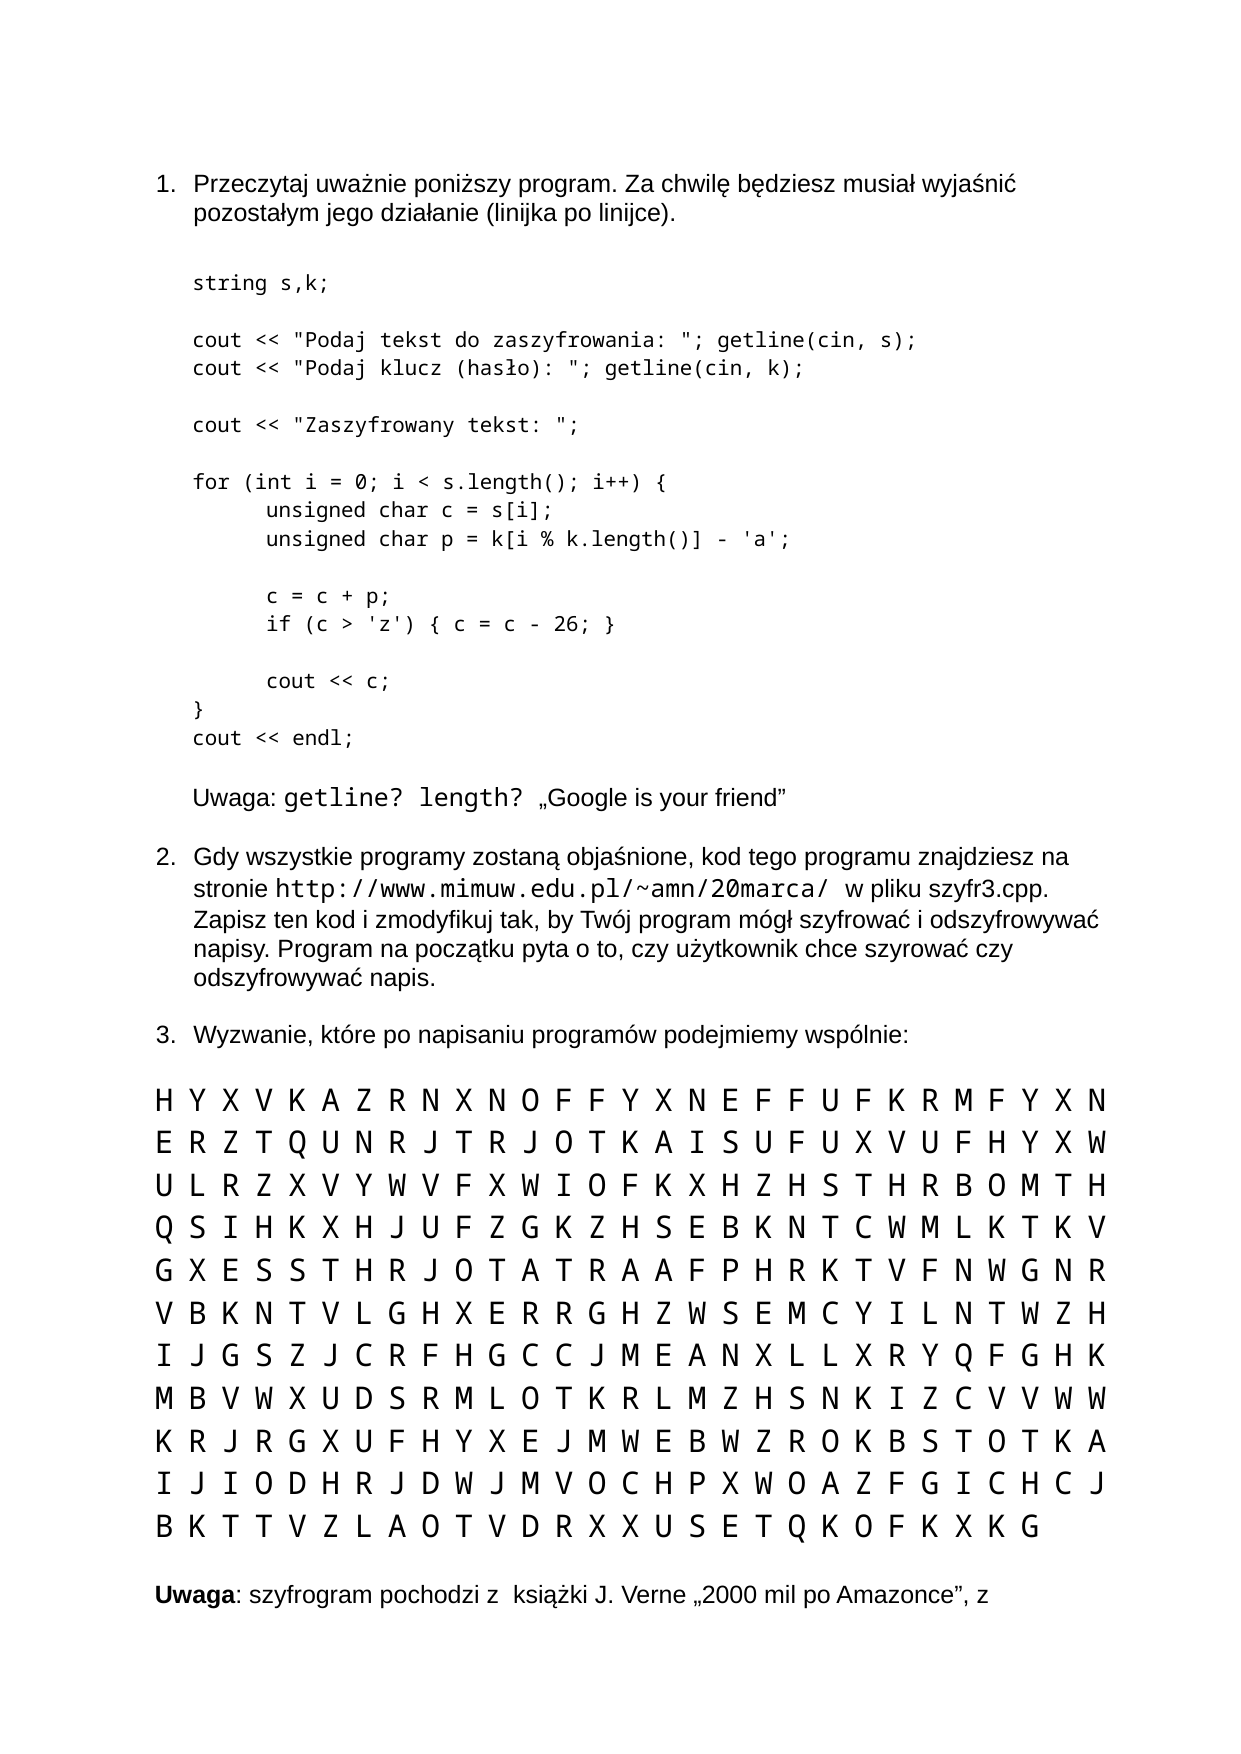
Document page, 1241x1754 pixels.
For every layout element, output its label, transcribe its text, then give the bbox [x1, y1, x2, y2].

text } [118, 694, 1122, 723]
text gxessthrjotatraafphrktvfnwgnr [154, 1248, 1122, 1291]
text cout << "Podaj tekst do zaszyfrowania: "; getline(cin, s); [118, 325, 1122, 353]
text erztqunrjtrjotkaisufuxvufhyxw [154, 1120, 1122, 1163]
list Gdy wszystkie programy zostaną objaśnione, kod tego programu znajdziesz na stronie http://www.mimuw.edu.pl/~amn/20marca/ w pliku szyfr3.cpp. Zapisz ten kod i zmodyfikuj tak, by Twój program mógł szyfrować i odszyfrowywać napisy. Program na początku pyta o to, czy użytkownik chce szyrować czy odszyfrowywać napis. [156, 842, 1122, 1020]
text for (int i = 0; i < s.length(); i++) { [118, 467, 1122, 496]
text string s,k; [118, 268, 1122, 296]
list Przeczytaj uważnie poniższy program. Za chwilę będziesz musiał wyjaśnić pozostałym jego działanie (linijka po linijce). [156, 169, 1122, 256]
text c = c + p; [118, 581, 1122, 609]
text vbkntvlghxerrghzwsemcyilntwzh [154, 1291, 1122, 1333]
text bkttvzlaotvdrxxusetqkofkxkg [154, 1504, 1122, 1546]
text ulrzxvywvfxwiofkxhzhsthrbomth [154, 1163, 1122, 1206]
text hyxvkazrnxnoffyxneffufkrmfyxn [154, 1078, 1122, 1120]
text unsigned char c = s[i]; [118, 496, 1122, 524]
text cout << endl; [118, 723, 1122, 751]
text unsigned char p = k[i % k.length()] - 'a'; [118, 524, 1122, 552]
text ijgszjcrfhgccjmeanxllxryqfghk [154, 1333, 1122, 1376]
text cout << c; [118, 666, 1122, 694]
text krjrgxufhyxejmwebwzrokbstotka [154, 1418, 1122, 1461]
text qsihkxhjufzgkzhsebkntcwmlktkv [154, 1206, 1122, 1248]
text Uwaga: getline? length? „Google is your friend” [118, 780, 1122, 814]
list Wyzwanie, które po napisaniu programów podejmiemy wspólnie: [156, 1020, 1122, 1049]
subtitle Uwaga: szyfrogram pochodzi z książki J. Verne „2000 mil po Amazonce”, z [154, 1580, 1122, 1609]
text cout << "Zaszyfrowany tekst: "; [118, 410, 1122, 439]
text ijiodhrjdwjmvochpxwoazfgichcj [154, 1461, 1122, 1504]
text cout << "Podaj klucz (hasło): "; getline(cin, k); [118, 353, 1122, 382]
text if (c > 'z') { c = c - 26; } [118, 609, 1122, 638]
text mbvwxudsrmlotkrlmzhsnkizcvvww [154, 1376, 1122, 1418]
